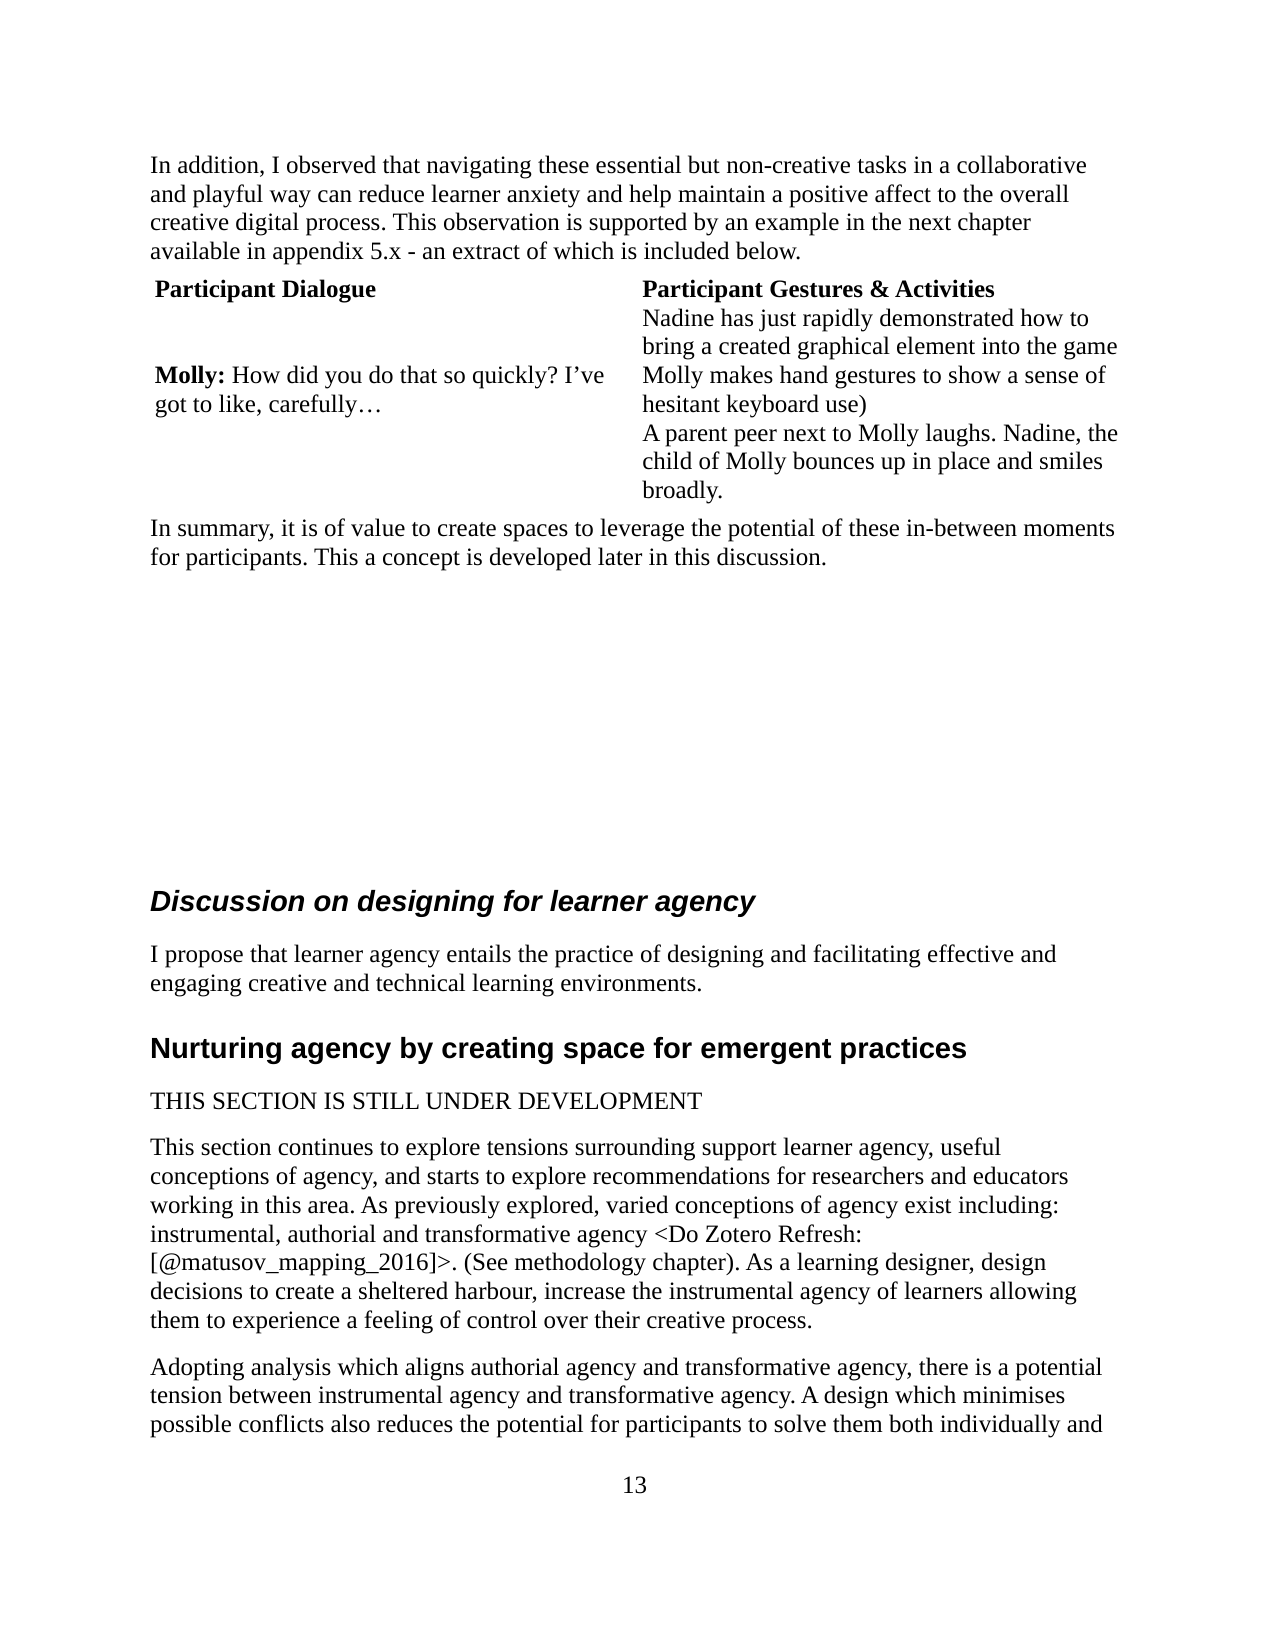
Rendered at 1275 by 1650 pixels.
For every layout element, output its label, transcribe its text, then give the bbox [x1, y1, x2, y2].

subtitle Nurturing agency by creating space for emergent practices [150, 1031, 1125, 1064]
table_header Participant Dialogue [150, 274, 637, 303]
table_header Participant Gestures & Activities [638, 274, 1125, 303]
text Adopting analysis which aligns authorial agency and transformative agency, there is a potential tension between instrumental agency and transformative agency. A design which minimises possible conflicts also reduces the potential for participants to solve them both individually and [150, 1352, 1125, 1438]
subtitle Discussion on designing for learner agency [150, 884, 1125, 918]
text In addition, I observed that navigating these essential but non-creative tasks in a collaborative and playful way can reduce learner anxiety and help maintain a positive affect to the overall creative digital process. This observation is supported by an example in the next chapter available in appendix 5.x - an extract of which is included below. [150, 150, 1125, 265]
table_cell [150, 418, 637, 504]
text THIS SECTION IS STILL UNDER DEVELOPMENT [150, 1086, 1125, 1114]
text In summary, it is of value to create spaces to leverage the potential of these in-between moments for participants. This a concept is developed later in this discussion. [150, 513, 1125, 570]
table_cell Molly makes hand gestures to show a sense of hesitant keyboard use) [638, 360, 1125, 418]
text This section continues to explore tensions surrounding support learner agency, useful conceptions of agency, and starts to explore recommendations for researchers and educators working in this area. As previously explored, varied conceptions of agency exist including: instrumental, authorial and transformative agency <Do Zotero Refresh: [@matusov_mapping_2016]>. (See methodology chapter). As a learning designer, design decisions to create a sheltered harbour, increase the instrumental agency of learners allowing them to experience a feeling of control over their creative process. [150, 1132, 1125, 1334]
table_cell [150, 303, 637, 360]
table_cell A parent peer next to Molly laughs. Nadine, the child of Molly bounces up in place and smiles broadly. [638, 418, 1125, 504]
table_cell Nadine has just rapidly demonstrated how to bring a created graphical element into the game [638, 303, 1125, 360]
text I propose that learner agency entails the practice of designing and facilitating effective and engaging creative and technical learning environments. [150, 939, 1125, 997]
table_cell Molly: How did you do that so quickly? I’ve got to like, carefully… [150, 360, 637, 418]
